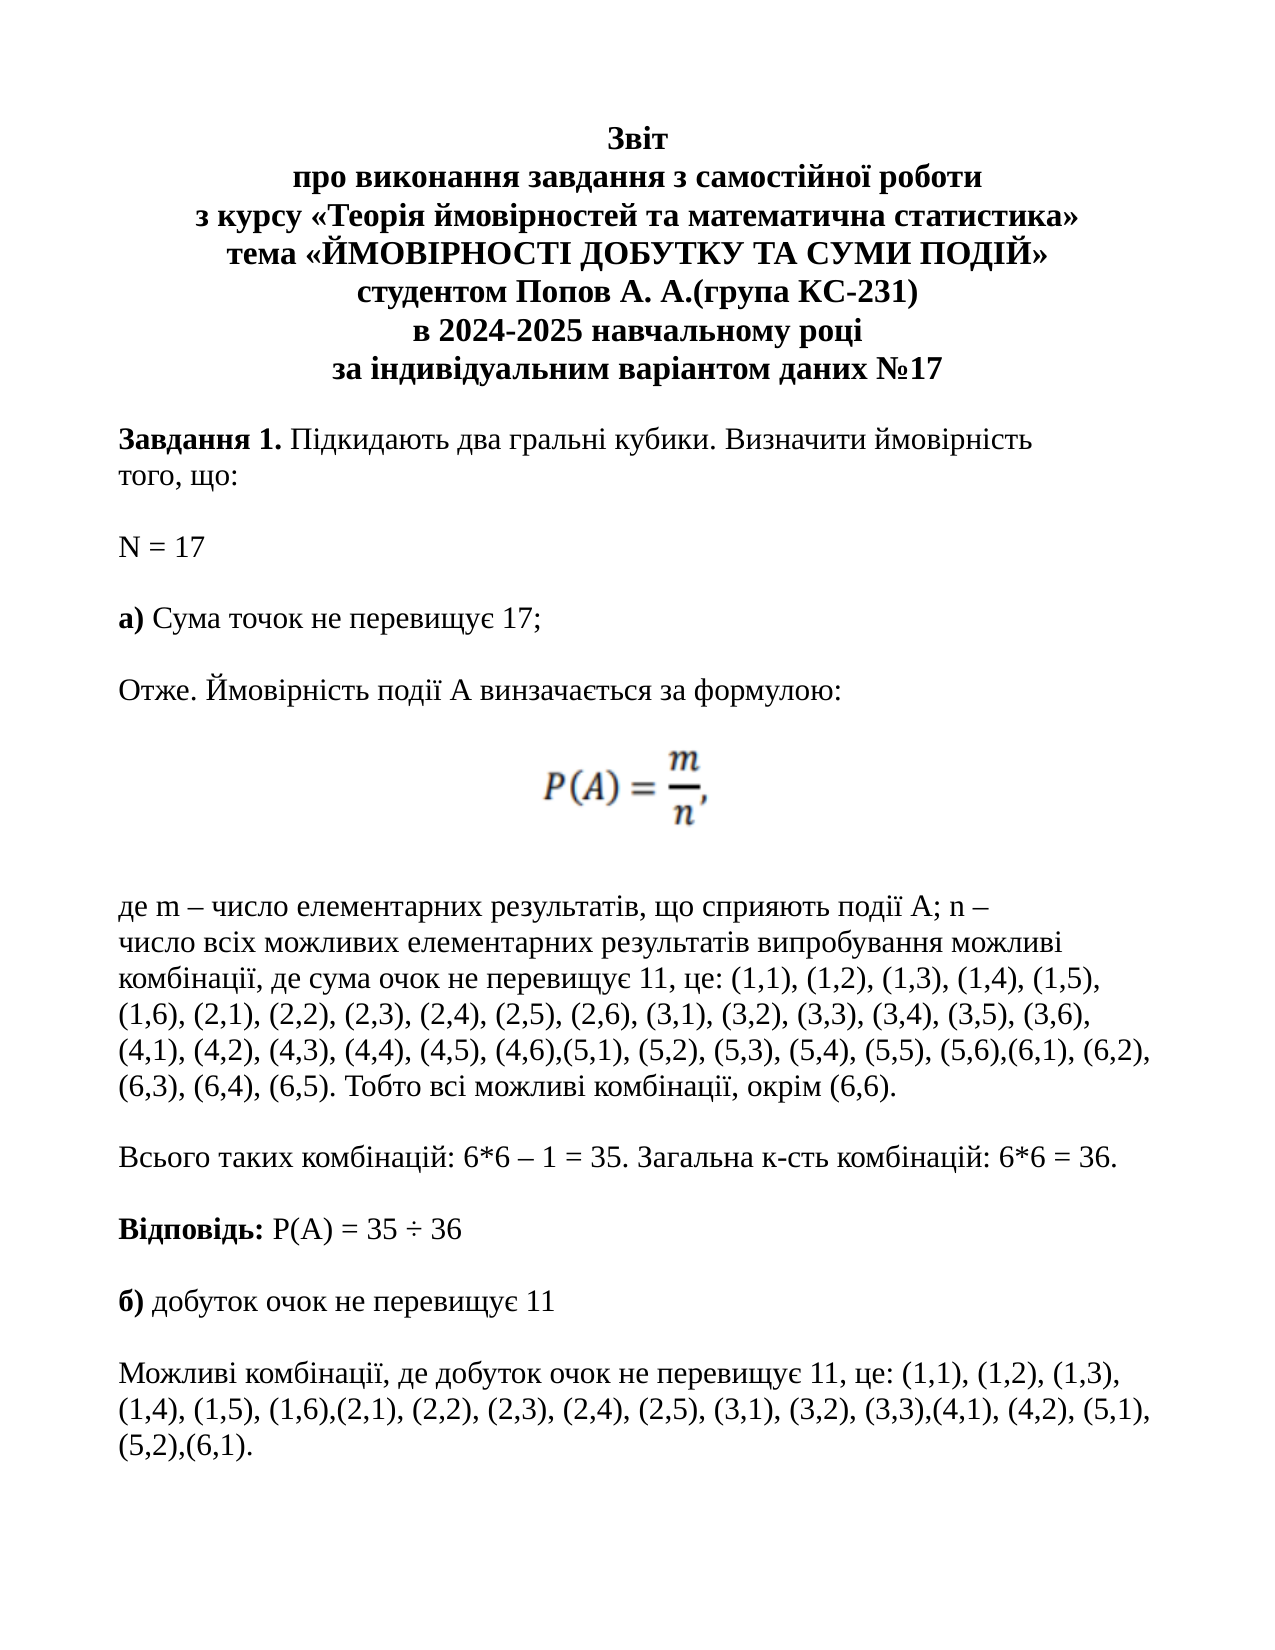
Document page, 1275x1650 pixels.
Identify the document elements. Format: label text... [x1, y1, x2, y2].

text в 2024-2025 навчальному році [118, 310, 1157, 348]
text Можливі комбінації, де добуток очок не перевищує 11, це: (1,1), (1,2), (1,3), (1,4), (1,5), (1,6),(2,1), (2,2), (2,3), (2,4), (2,5), (3,1), (3,2), (3,3),(4,1), (4,2), (5,1),(5,2),(6,1). [118, 1354, 1157, 1462]
text Всього таких комбінацій: 6*6 – 1 = 35. Загальна к-сть комбінацій: 6*6 = 36. [118, 1139, 1157, 1175]
text a) Сума точок не перевищує 17; [118, 600, 1157, 636]
text N = 17 [118, 528, 1157, 564]
text Отже. Ймовірність події А винзачається за формулою: [118, 672, 1157, 707]
text з курсу «Теорія ймовірностей та математична статистика» [118, 195, 1157, 233]
text студентом Попов А. А.(група КC-231) [118, 271, 1157, 310]
text про виконання завдання з самостійної роботи [118, 156, 1157, 195]
text тема «ЙМОВІРНОСТІ ДОБУТКУ ТА СУМИ ПОДІЙ» [118, 233, 1157, 271]
text Звіт [118, 118, 1157, 156]
picture [523, 743, 753, 842]
text число всіх можливих елементарних результатів випробування можливі комбінації, де сума очок не перевищує 11, це: (1,1), (1,2), (1,3), (1,4), (1,5), (1,6), (2,1), (2,2), (2,3), (2,4), (2,5), (2,6), (3,1), (3,2), (3,3), (3,4), (3,5), (3,6),(4,1), (4,2), (4,3), (4,4), (4,5), (4,6),(5,1), (5,2), (5,3), (5,4), (5,5), (5,6),(6,1), (6,2), (6,3), (6,4), (6,5). Тобто всі можливі комбінації, окрім (6,6). [118, 923, 1157, 1103]
text того, що: [118, 456, 1157, 492]
text б) добуток очок не перевищує 11 [118, 1282, 1157, 1318]
text за індивідуальним варіантом даних №17 [118, 348, 1157, 386]
text Завдання 1. Підкидають два гральні кубики. Визначити ймовірність [118, 420, 1157, 456]
text де m – число елементарних результатів, що сприяють події А; n – [118, 887, 1157, 923]
text Відповідь: P(A) = 35 ÷ 36 [118, 1211, 1157, 1247]
